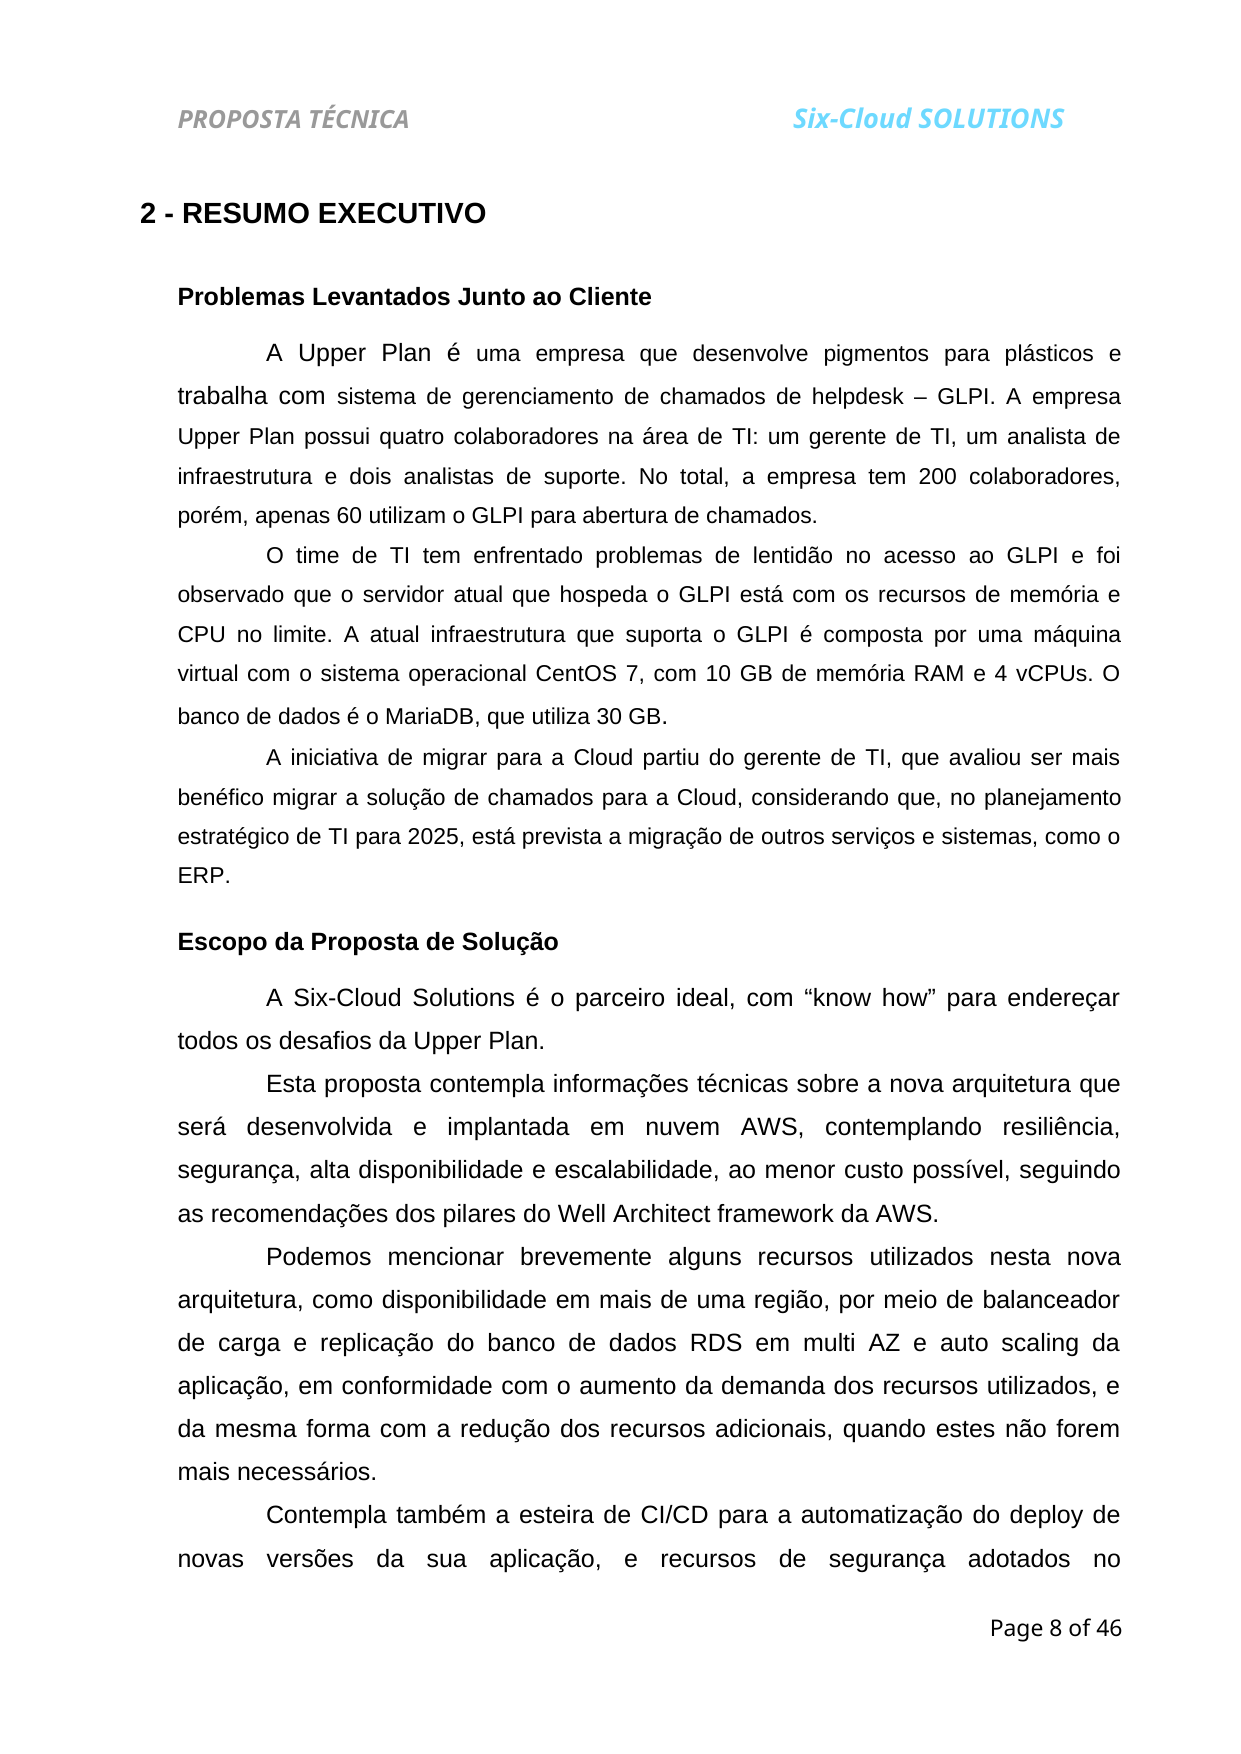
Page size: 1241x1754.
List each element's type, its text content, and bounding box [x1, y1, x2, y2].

text A iniciativa de migrar para a Cloud partiu do gerente de TI, que avaliou ser mais benéfico migrar a solução de chamados para a Cloud, considerando que, no planejamento estratégico de TI para 2025, está prevista a migração de outros serviços e sistemas, como o ERP. [177, 744, 1122, 889]
text Podemos mencionar brevemente alguns recursos utilizados nesta nova arquitetura, como disponibilidade em mais de uma região, por meio de balanceador de carga e replicação do banco de dados RDS em multi AZ e auto scaling da aplicação, em conformidade com o aumento da demanda dos recursos utilizados, e da mesma forma com a redução dos recursos adicionais, quando estes não forem mais necessários. [177, 1242, 1122, 1486]
text Esta proposta contempla informações técnicas sobre a nova arquitetura que será desenvolvida e implantada em nuvem AWS, contemplando resiliência, segurança, alta disponibilidade e escalabilidade, ao menor custo possível, seguindo as recomendações dos pilares do Well Architect framework da AWS. [177, 1069, 1122, 1227]
text A Six-Cloud Solutions é o parceiro ideal, com “know how” para endereçar todos os desafios da Upper Plan. [177, 983, 1122, 1055]
text Contempla também a esteira de CI/CD para a automatização do deploy de novas versões da sua aplicação, e recursos de segurança adotados no [177, 1500, 1122, 1572]
text Problemas Levantados Junto ao Cliente [177, 282, 1122, 311]
text O time de TI tem enfrentado problemas de lentidão no acesso ao GLPI e foi observado que o servidor atual que hospeda o GLPI está com os recursos de memória e CPU no limite. A atual infraestrutura que suporta o GLPI é composta por uma máquina virtual com o sistema operacional CentOS 7, com 10 GB de memória RAM e 4 vCPUs. O banco de dados é o MariaDB, que utiliza 30 GB. [177, 542, 1122, 729]
subtitle 2 - RESUMO EXECUTIVO [140, 196, 1122, 229]
text Escopo da Proposta de Solução [177, 927, 1122, 956]
text A Upper Plan é uma empresa que desenvolve pigmentos para plásticos e trabalha com sistema de gerenciamento de chamados de helpdesk – GLPI. A empresa Upper Plan possui quatro colaboradores na área de TI: um gerente de TI, um analista de infraestrutura e dois analistas de suporte. No total, a empresa tem 200 colaboradores, porém, apenas 60 utilizam o GLPI para abertura de chamados. [177, 338, 1122, 528]
